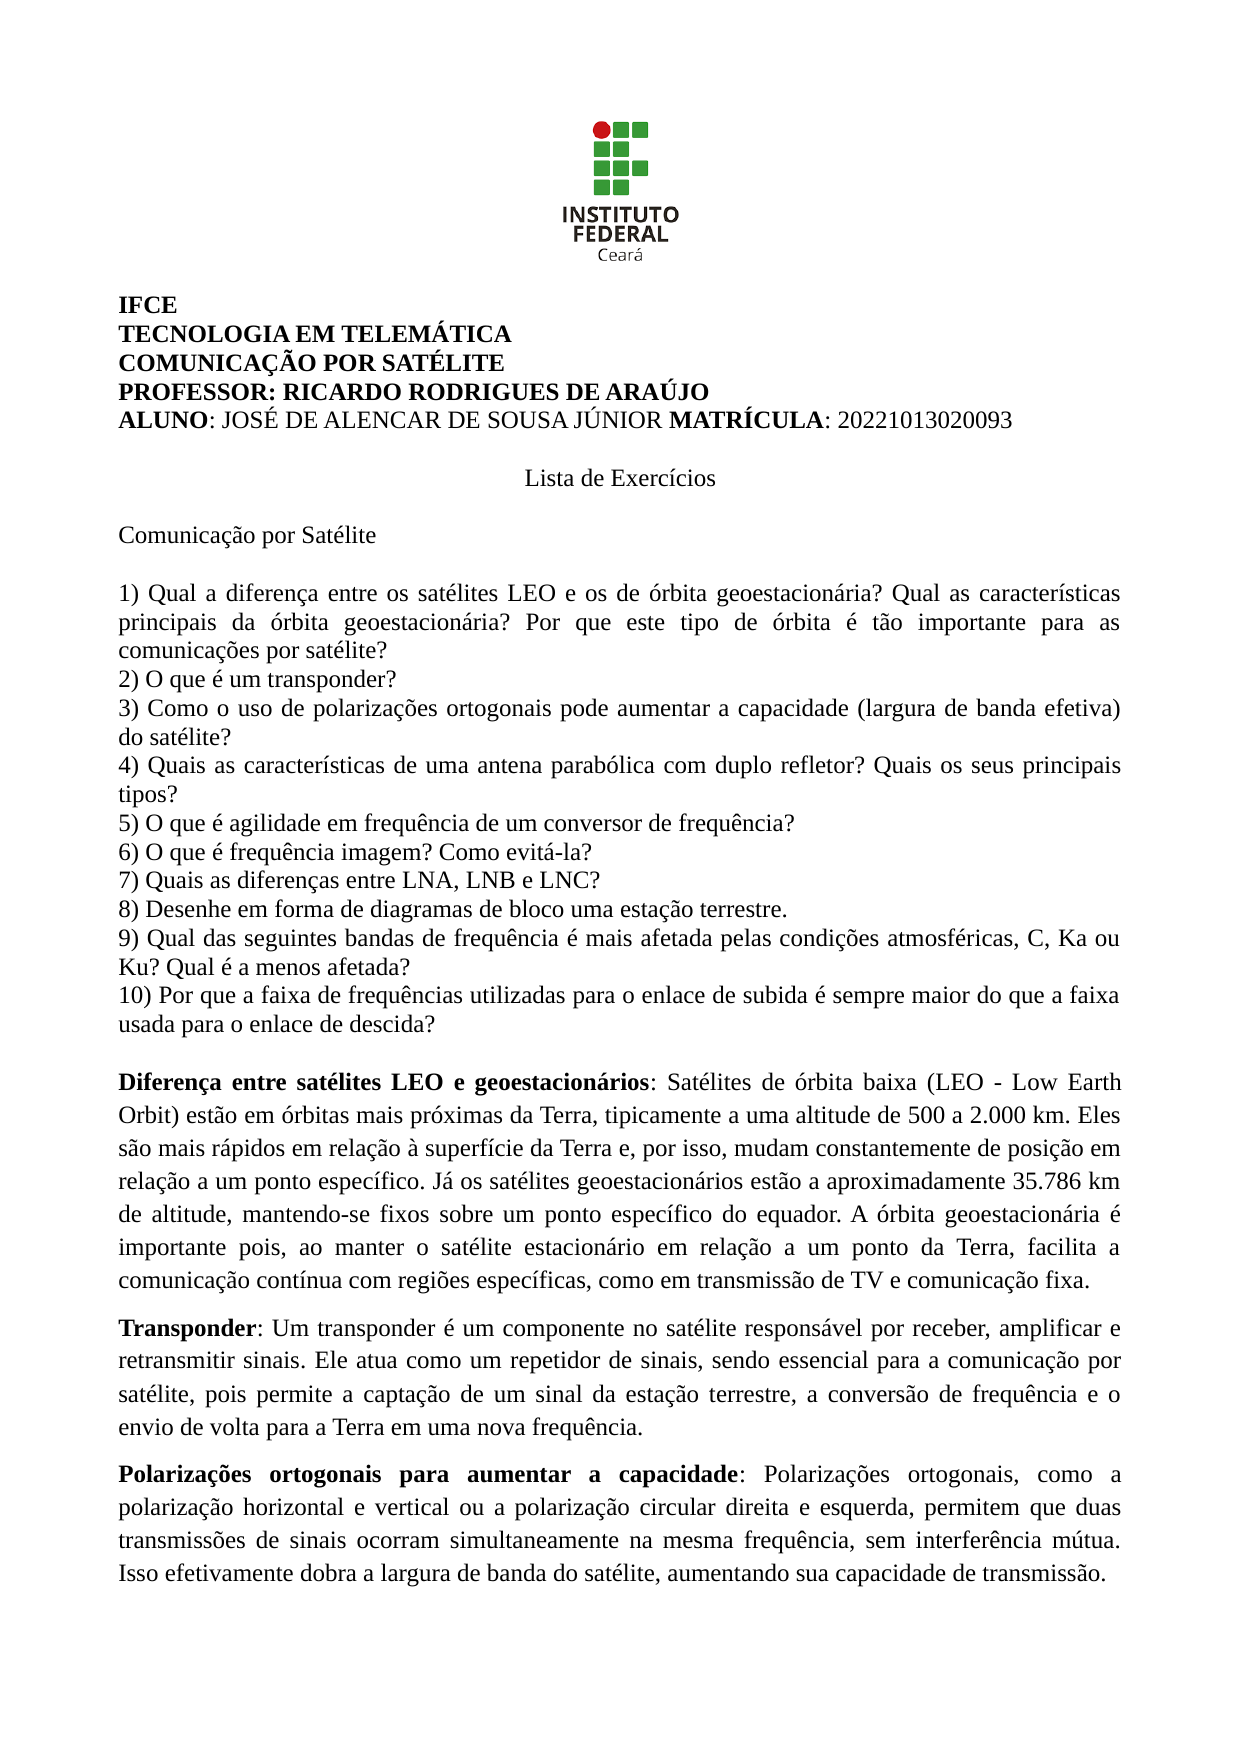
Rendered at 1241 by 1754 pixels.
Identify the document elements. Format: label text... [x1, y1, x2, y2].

text 1) Qual a diferença entre os satélites LEO e os de órbita geoestacionária? Qual as características principais da órbita geoestacionária? Por que este tipo de órbita é tão importante para as comunicações por satélite? [118, 578, 1122, 664]
text 2) O que é um transponder? [118, 664, 1122, 693]
text Lista de Exercícios [118, 463, 1122, 492]
text TECNOLOGIA EM TELEMÁTICA [118, 319, 1122, 348]
text 8) Desenhe em forma de diagramas de bloco uma estação terrestre. [118, 894, 1122, 923]
text ALUNO: JOSÉ DE ALENCAR DE SOUSA JÚNIOR MATRÍCULA: 20221013020093 [118, 406, 1122, 434]
text 5) O que é agilidade em frequência de um conversor de frequência? [118, 808, 1122, 837]
text IFCE [118, 291, 1122, 319]
text PROFESSOR: RICARDO RODRIGUES DE ARAÚJO [118, 377, 1122, 406]
text 9) Qual das seguintes bandas de frequência é mais afetada pelas condições atmosféricas, C, Ka ou Ku? Qual é a menos afetada? [118, 923, 1122, 981]
text 7) Quais as diferenças entre LNA, LNB e LNC? [118, 866, 1122, 894]
text COMUNICAÇÃO POR SATÉLITE [118, 348, 1122, 377]
picture [514, 118, 726, 268]
text Polarizações ortogonais para aumentar a capacidade: Polarizações ortogonais, como a polarização horizontal e vertical ou a polarização circular direita e esquerda, permitem que duas transmissões de sinais ocorram simultaneamente na mesma frequência, sem interferência mútua. Isso efetivamente dobra a largura de banda do satélite, aumentando sua capacidade de transmissão. [118, 1459, 1122, 1587]
text 4) Quais as características de uma antena parabólica com duplo refletor? Quais os seus principais tipos? [118, 751, 1122, 808]
text 10) Por que a faixa de frequências utilizadas para o enlace de subida é sempre maior do que a faixa usada para o enlace de descida? [118, 981, 1122, 1038]
text Diferença entre satélites LEO e geoestacionários: Satélites de órbita baixa (LEO - Low Earth Orbit) estão em órbitas mais próximas da Terra, tipicamente a uma altitude de 500 a 2.000 km. Eles são mais rápidos em relação à superfície da Terra e, por isso, mudam constantemente de posição em relação a um ponto específico. Já os satélites geoestacionários estão a aproximadamente 35.786 km de altitude, mantendo-se fixos sobre um ponto específico do equador. A órbita geoestacionária é importante pois, ao manter o satélite estacionário em relação a um ponto da Terra, facilita a comunicação contínua com regiões específicas, como em transmissão de TV e comunicação fixa. [118, 1067, 1122, 1294]
text Comunicação por Satélite [118, 521, 1122, 549]
text 3) Como o uso de polarizações ortogonais pode aumentar a capacidade (largura de banda efetiva) do satélite? [118, 693, 1122, 751]
text 6) O que é frequência imagem? Como evitá-la? [118, 837, 1122, 866]
text Transponder: Um transponder é um componente no satélite responsável por receber, amplificar e retransmitir sinais. Ele atua como um repetidor de sinais, sendo essencial para a comunicação por satélite, pois permite a captação de um sinal da estação terrestre, a conversão de frequência e o envio de volta para a Terra em uma nova frequência. [118, 1313, 1122, 1440]
